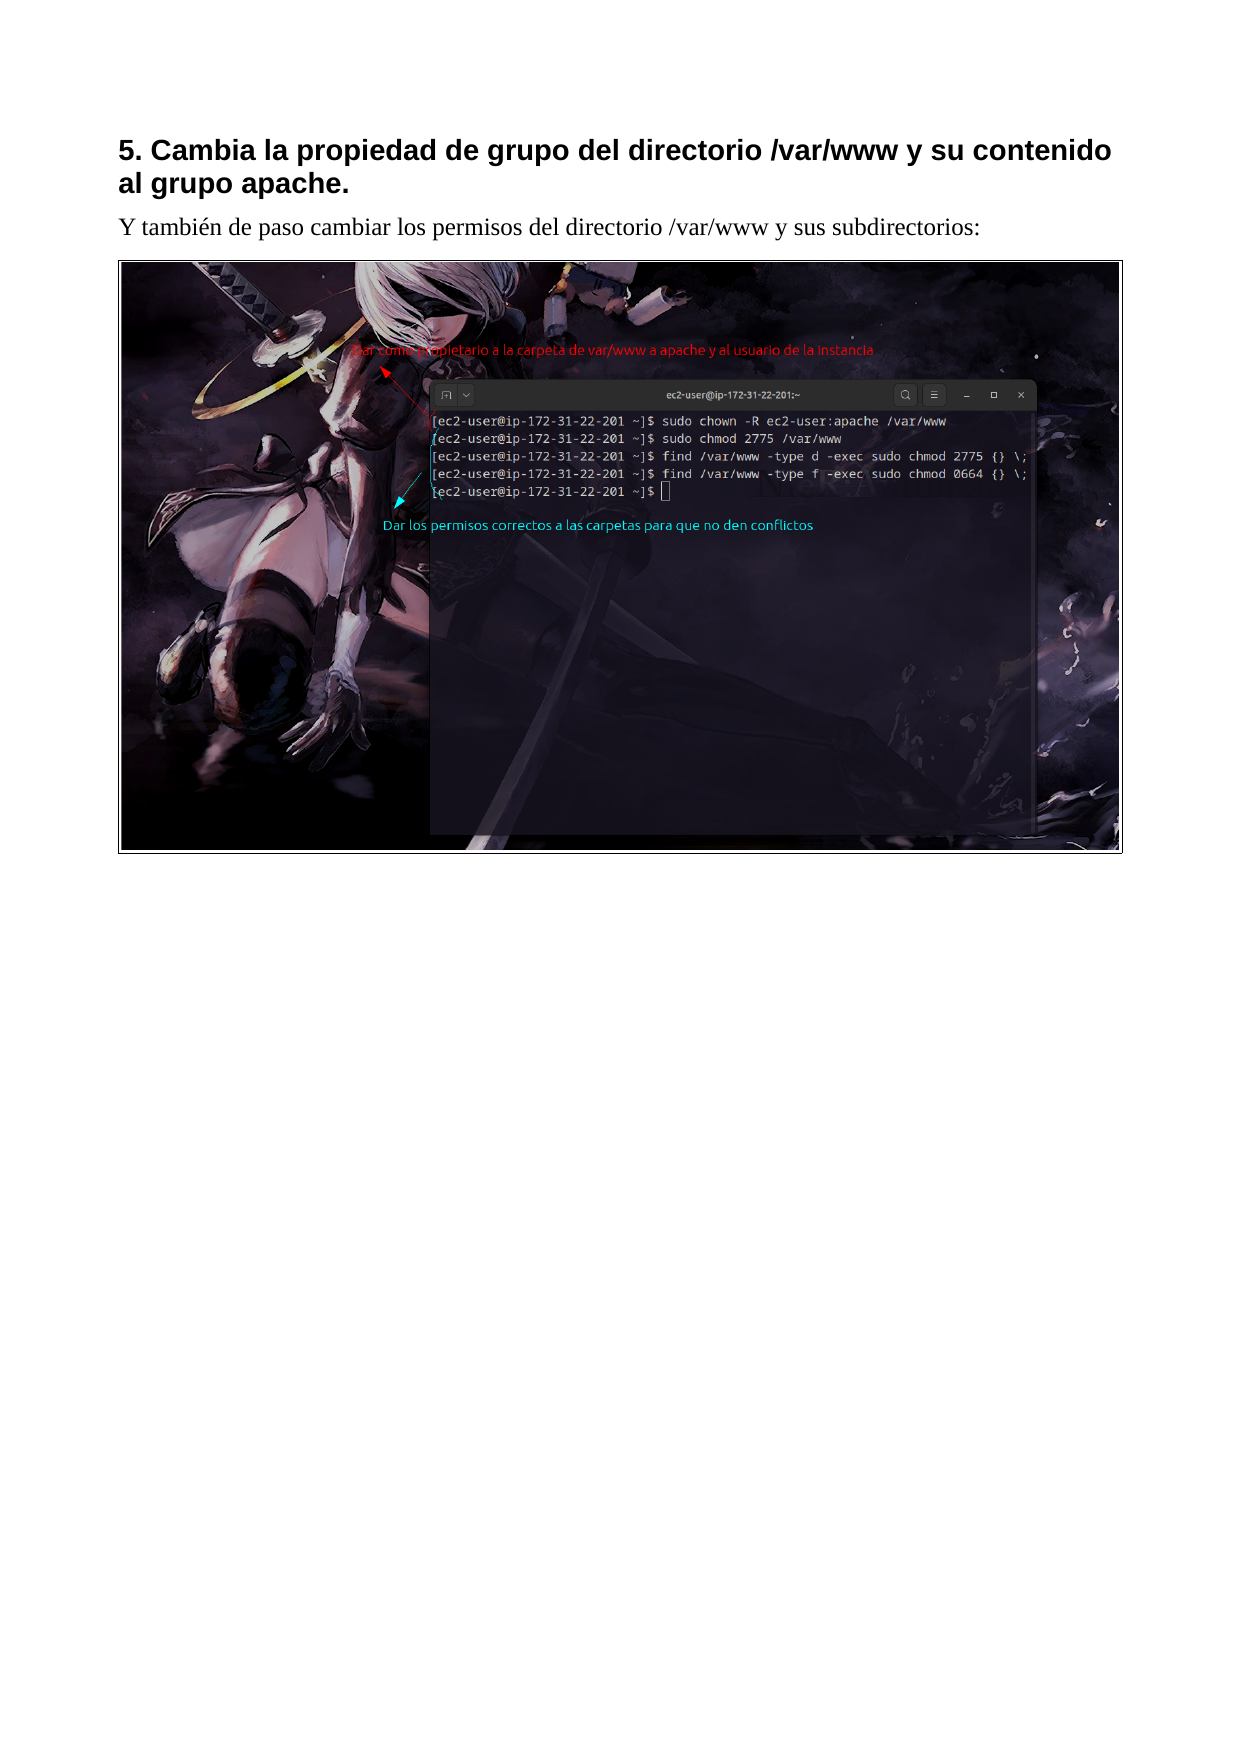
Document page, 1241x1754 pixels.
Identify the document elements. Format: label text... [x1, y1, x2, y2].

subtitle 5. Cambia la propiedad de grupo del directorio /var/www y su contenido al grupo apache. [118, 133, 1122, 200]
text Y también de paso cambiar los permisos del directorio /var/www y sus subdirectorios: [118, 212, 1122, 241]
picture [121, 262, 1119, 850]
